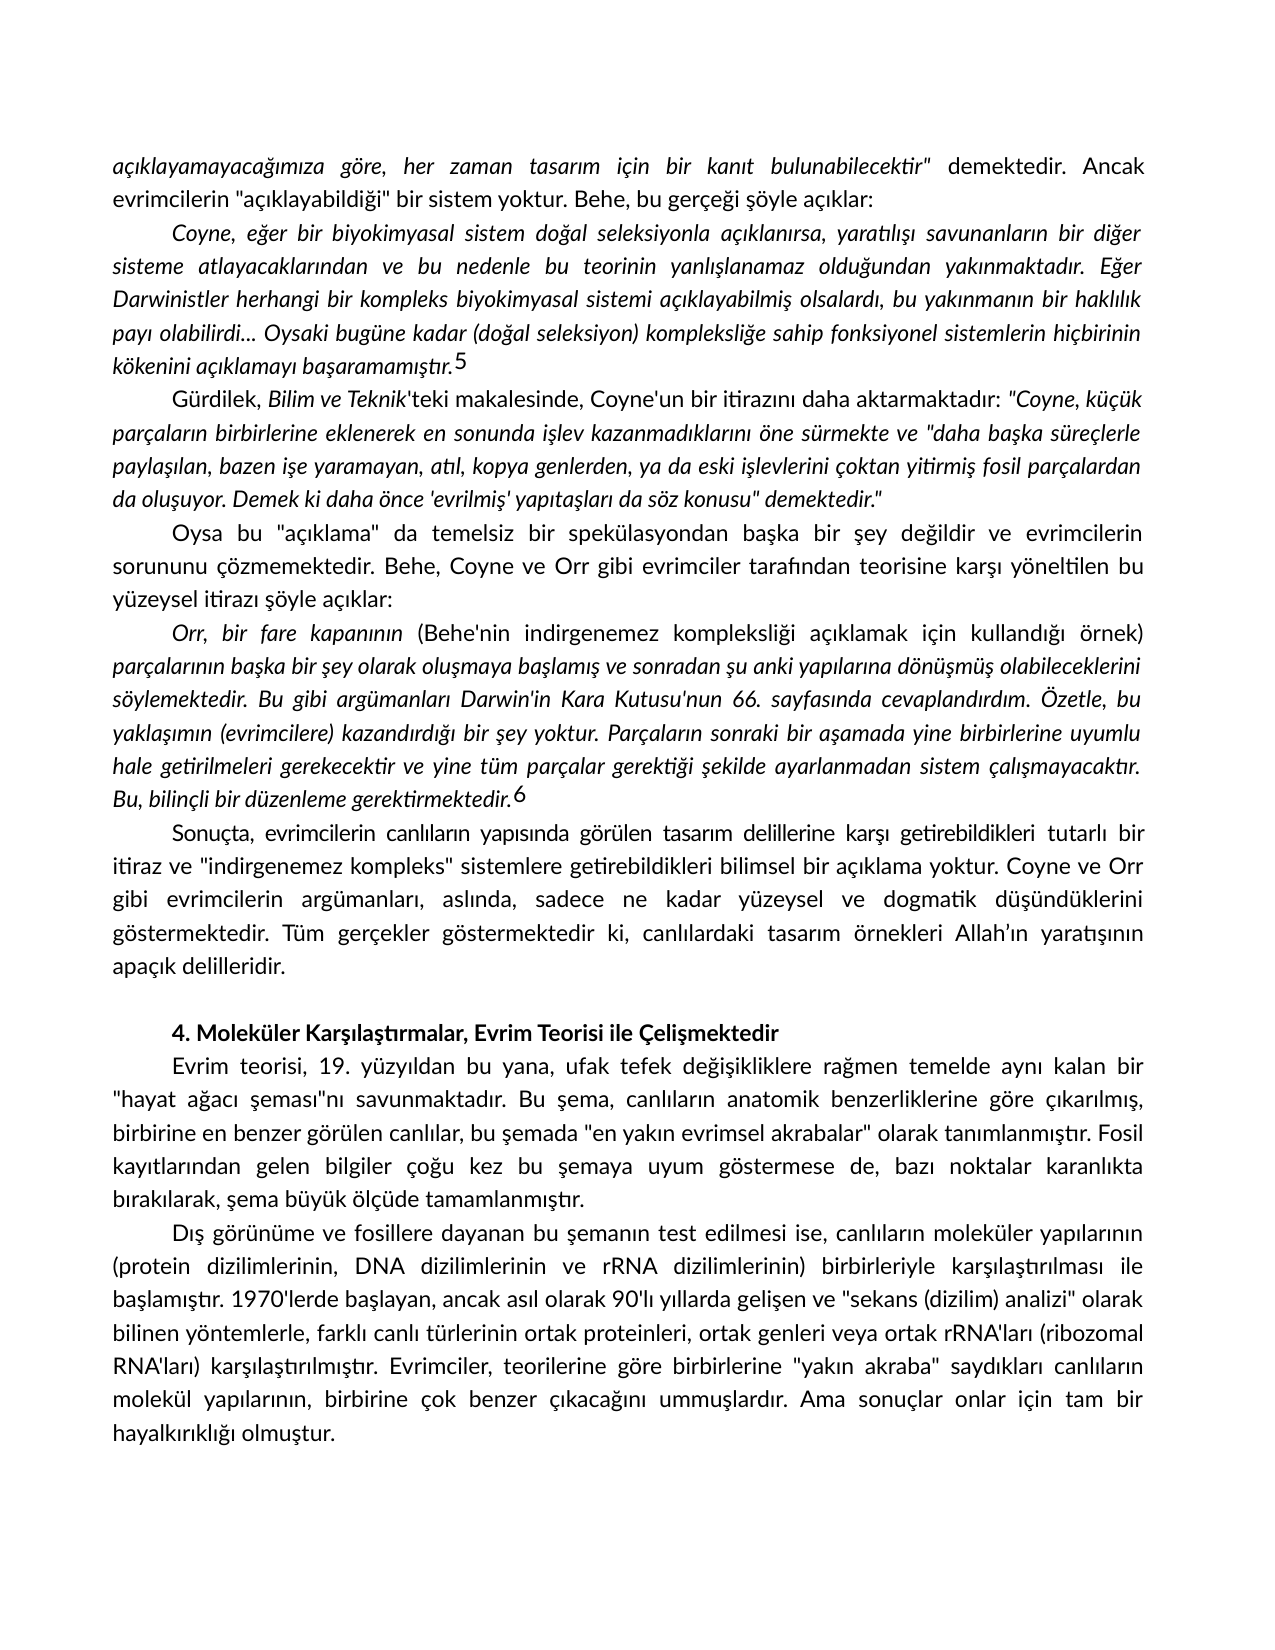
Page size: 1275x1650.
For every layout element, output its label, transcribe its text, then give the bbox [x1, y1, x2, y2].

text Evrim teorisi, 19. yüzyıldan bu yana, ufak tefek değişikliklere rağmen temelde aynı kalan bir "hayat ağacı şeması"nı savunmaktadır. Bu şema, canlıların anatomik benzerliklerine göre çıkarılmış, birbirine en benzer görülen canlılar, bu şemada "en yakın evrimsel akrabalar" olarak tanımlanmıştır. Fosil kayıtlarından gelen bilgiler çoğu kez bu şemaya uyum göstermese de, bazı noktalar karanlıkta bırakılarak, şema büyük ölçüde tamamlanmıştır. [112, 1048, 1145, 1214]
text Gürdilek, Bilim ve Teknik'teki makalesinde, Coyne'un bir itirazını daha aktarmaktadır: "Coyne, küçük parçaların birbirlerine eklenerek en sonunda işlev kazanmadıklarını öne sürmekte ve "daha başka süreçlerle paylaşılan, bazen işe yaramayan, atıl, kopya genlerden, ya da eski işlevlerini çoktan yitirmiş fosil parçalardan da oluşuyor. Demek ki daha önce 'evrilmiş' yapıtaşları da söz konusu" demektedir." [112, 381, 1145, 514]
text Oysa bu "açıklama" da temelsiz bir spekülasyondan başka bir şey değildir ve evrimcilerin sorununu çözmemektedir. Behe, Coyne ve Orr gibi evrimciler tarafından teorisine karşı yöneltilen bu yüzeysel itirazı şöyle açıklar: [112, 514, 1145, 614]
text 4. Moleküler Karşılaştırmalar, Evrim Teorisi ile Çelişmektedir [112, 1014, 1145, 1048]
text Coyne, eğer bir biyokimyasal sistem doğal seleksiyonla açıklanırsa, yaratılışı savunanların bir diğer sisteme atlayacaklarından ve bu nedenle bu teorinin yanlışlanamaz olduğundan yakınmaktadır. Eğer Darwinistler herhangi bir kompleks biyokimyasal sistemi açıklayabilmiş olsalardı, bu yakınmanın bir haklılık payı olabilirdi... Oysaki bugüne kadar (doğal seleksiyon) kompleksliğe sahip fonksiyonel sistemlerin hiçbirinin kökenini açıklamayı başaramamıştır.5 [112, 214, 1145, 381]
text Orr, bir fare kapanının (Behe'nin indirgenemez kompleksliği açıklamak için kullandığı örnek) parçalarının başka bir şey olarak oluşmaya başlamış ve sonradan şu anki yapılarına dönüşmüş olabileceklerini söylemektedir. Bu gibi argümanları Darwin'in Kara Kutusu'nun 66. sayfasında cevaplandırdım. Özetle, bu yaklaşımın (evrimcilere) kazandırdığı bir şey yoktur. Parçaların sonraki bir aşamada yine birbirlerine uyumlu hale getirilmeleri gerekecektir ve yine tüm parçalar gerektiği şekilde ayarlanmadan sistem çalışmayacaktır. Bu, bilinçli bir düzenleme gerektirmektedir.6 [112, 614, 1145, 814]
text Sonuçta, evrimcilerin canlıların yapısında görülen tasarım delillerine karşı getirebildikleri tutarlı bir itiraz ve "indirgenemez kompleks" sistemlere getirebildikleri bilimsel bir açıklama yoktur. Coyne ve Orr gibi evrimcilerin argümanları, aslında, sadece ne kadar yüzeysel ve dogmatik düşündüklerini göstermektedir. Tüm gerçekler göstermektedir ki, canlılardaki tasarım örnekleri Allah’ın yaratışının apaçık delilleridir. [112, 814, 1145, 981]
text açıklayamayacağımıza göre, her zaman tasarım için bir kanıt bulunabilecektir" demektedir. Ancak evrimcilerin "açıklayabildiği" bir sistem yoktur. Behe, bu gerçeği şöyle açıklar: [112, 148, 1145, 214]
text Dış görünüme ve fosillere dayanan bu şemanın test edilmesi ise, canlıların moleküler yapılarının (protein dizilimlerinin, DNA dizilimlerinin ve rRNA dizilimlerinin) birbirleriyle karşılaştırılması ile başlamıştır. 1970'lerde başlayan, ancak asıl olarak 90'lı yıllarda gelişen ve "sekans (dizilim) analizi" olarak bilinen yöntemlerle, farklı canlı türlerinin ortak proteinleri, ortak genleri veya ortak rRNA'ları (ribozomal RNA'ları) karşılaştırılmıştır. Evrimciler, teorilerine göre birbirlerine "yakın akraba" saydıkları canlıların molekül yapılarının, birbirine çok benzer çıkacağını ummuşlardır. Ama sonuçlar onlar için tam bir hayalkırıklığı olmuştur. [112, 1214, 1145, 1448]
